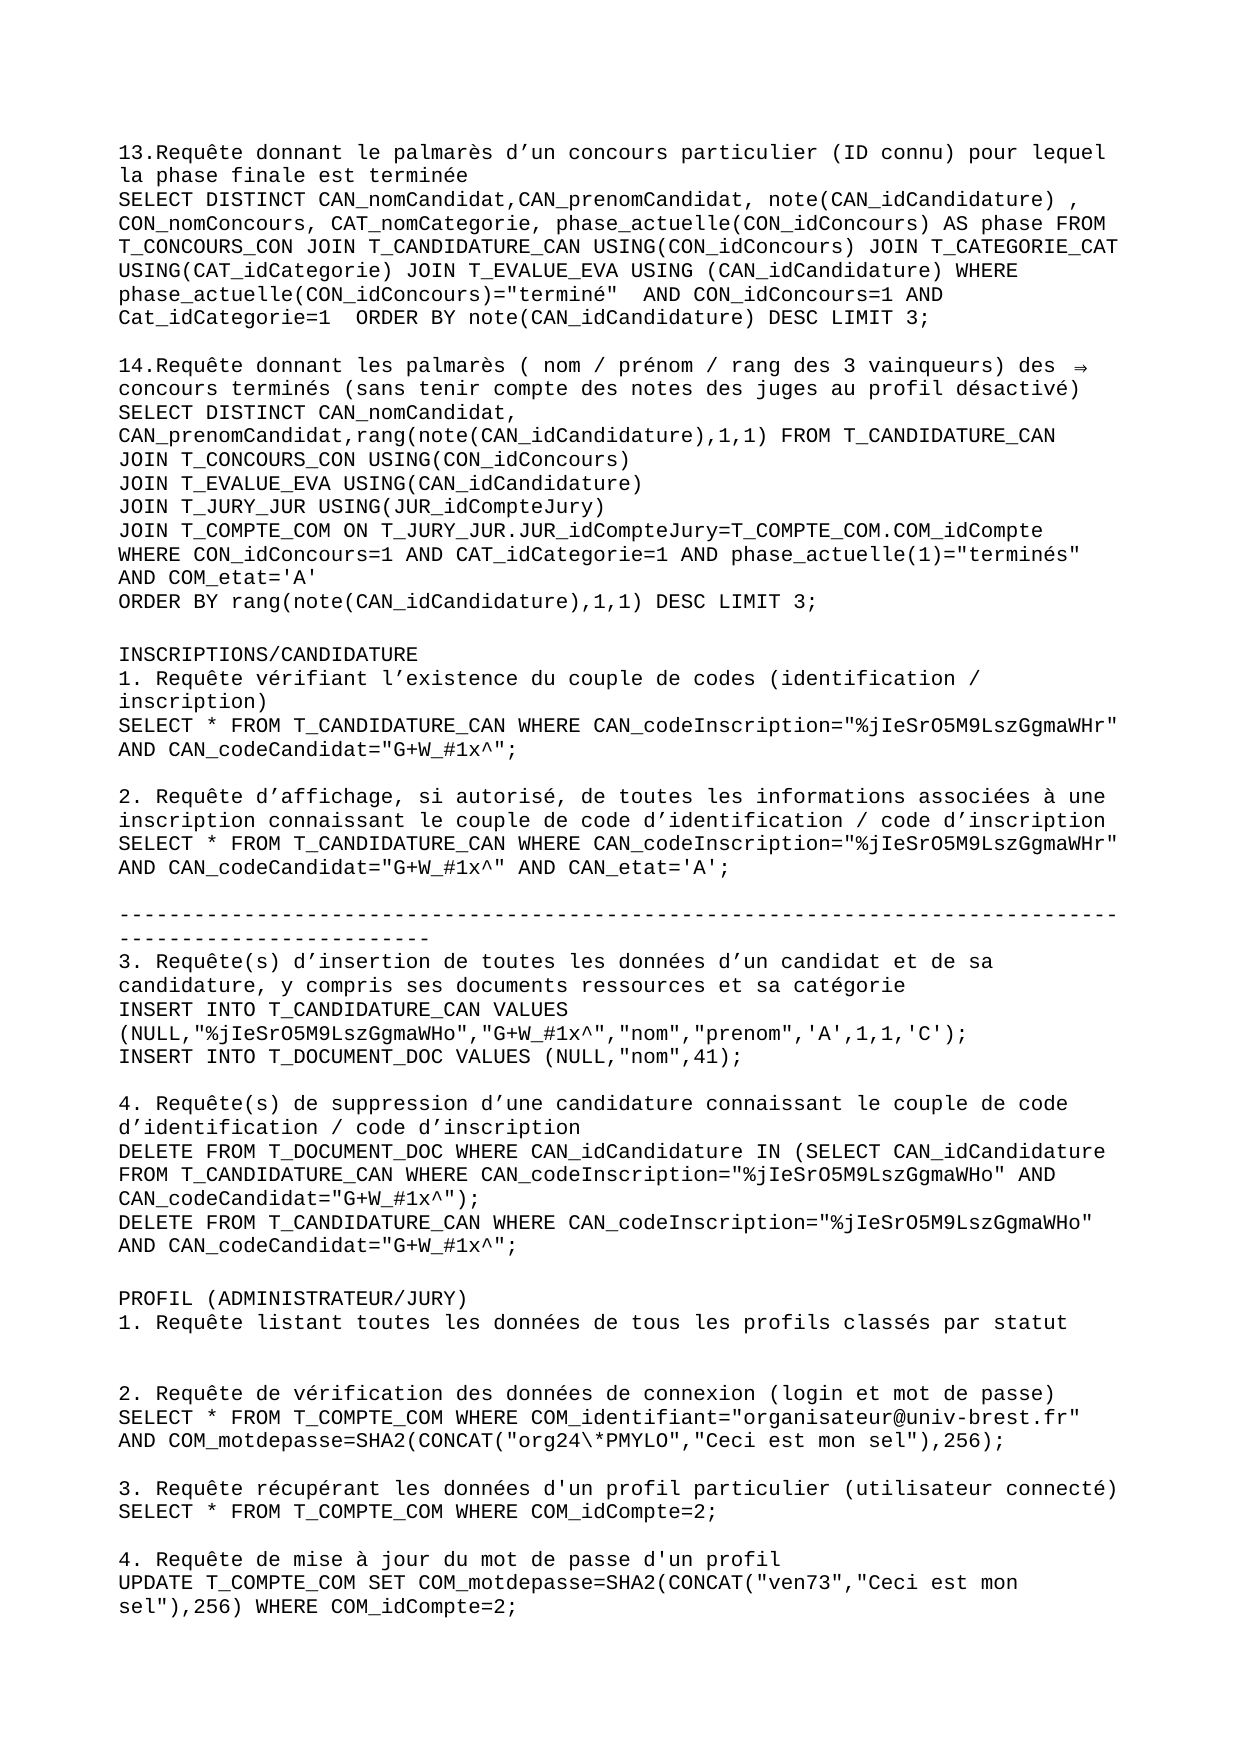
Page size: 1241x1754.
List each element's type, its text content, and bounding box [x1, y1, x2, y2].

text JOIN T_CONCOURS_CON USING(CON_idConcours) [118, 449, 1122, 473]
text 1. Requête vérifiant l’existence du couple de codes (identification / inscription) [118, 668, 1122, 715]
text 2. Requête d’affichage, si autorisé, de toutes les informations associées à une inscription connaissant le couple de code d’identification / code d’inscription [118, 786, 1122, 833]
text 3. Requête récupérant les données d'un profil particulier (utilisateur connecté) [118, 1478, 1122, 1501]
text DELETE FROM T_DOCUMENT_DOC WHERE CAN_idCandidature IN (SELECT CAN_idCandidature FROM T_CANDIDATURE_CAN WHERE CAN_codeInscription="%jIeSrO5M9LszGgmaWHo" AND CAN_codeCandidat="G+W_#1x^"); [118, 1141, 1122, 1212]
text WHERE CON_idConcours=1 AND CAT_idCategorie=1 AND phase_actuelle(1)="terminés" AND COM_etat='A' [118, 544, 1122, 591]
text ORDER BY rang(note(CAN_idCandidature),1,1) DESC LIMIT 3; [118, 591, 1122, 615]
text --------------------------------------------------------------------------------------------------------- [118, 904, 1122, 952]
text PROFIL (ADMINISTRATEUR/JURY) [118, 1288, 1122, 1312]
text 4. Requête de mise à jour du mot de passe d'un profil [118, 1548, 1122, 1572]
text INSCRIPTIONS/CANDIDATURE [118, 644, 1122, 668]
text UPDATE T_COMPTE_COM SET COM_motdepasse=SHA2(CONCAT("ven73","Ceci est mon sel"),256) WHERE COM_idCompte=2; [118, 1572, 1122, 1619]
text SELECT * FROM T_CANDIDATURE_CAN WHERE CAN_codeInscription="%jIeSrO5M9LszGgmaWHr" AND CAN_codeCandidat="G+W_#1x^" AND CAN_etat='A'; [118, 833, 1122, 881]
text SELECT DISTINCT CAN_nomCandidat,CAN_prenomCandidat, note(CAN_idCandidature) , CON_nomConcours, CAT_nomCategorie, phase_actuelle(CON_idConcours) AS phase FROM T_CONCOURS_CON JOIN T_CANDIDATURE_CAN USING(CON_idConcours) JOIN T_CATEGORIE_CAT USING(CAT_idCategorie) JOIN T_EVALUE_EVA USING (CAN_idCandidature) WHERE phase_actuelle(CON_idConcours)="terminé" AND CON_idConcours=1 AND Cat_idCategorie=1 ORDER BY note(CAN_idCandidature) DESC LIMIT 3; [118, 189, 1122, 331]
text 13.Requête donnant le palmarès d’un concours particulier (ID connu) pour lequel la phase finale est terminée [118, 142, 1122, 189]
text 3. Requête(s) d’insertion de toutes les données d’un candidat et de sa candidature, y compris ses documents ressources et sa catégorie [118, 952, 1122, 999]
text SELECT * FROM T_COMPTE_COM WHERE COM_idCompte=2; [118, 1501, 1122, 1525]
text INSERT INTO T_DOCUMENT_DOC VALUES (NULL,"nom",41); [118, 1046, 1122, 1070]
text 1. Requête listant toutes les données de tous les profils classés par statut [118, 1312, 1122, 1336]
text JOIN T_EVALUE_EVA USING(CAN_idCandidature) [118, 473, 1122, 496]
text SELECT * FROM T_COMPTE_COM WHERE COM_identifiant="organisateur@univ-brest.fr" AND COM_motdepasse=SHA2(CONCAT("org24\*PMYLO","Ceci est mon sel"),256); [118, 1407, 1122, 1454]
text 4. Requête(s) de suppression d’une candidature connaissant le couple de code d’identification / code d’inscription [118, 1093, 1122, 1141]
text SELECT DISTINCT CAN_nomCandidat, CAN_prenomCandidat,rang(note(CAN_idCandidature),1,1) FROM T_CANDIDATURE_CAN [118, 402, 1122, 449]
text 14.Requête donnant les palmarès ( nom / prénom / rang des 3 vainqueurs) des ⇒ concours terminés (sans tenir compte des notes des juges au profil désactivé) [118, 354, 1122, 402]
text INSERT INTO T_CANDIDATURE_CAN VALUES (NULL,"%jIeSrO5M9LszGgmaWHo","G+W_#1x^","nom","prenom",'A',1,1,'C'); [118, 999, 1122, 1046]
text JOIN T_COMPTE_COM ON T_JURY_JUR.JUR_idCompteJury=T_COMPTE_COM.COM_idCompte [118, 520, 1122, 544]
text 2. Requête de vérification des données de connexion (login et mot de passe) [118, 1383, 1122, 1407]
text SELECT * FROM T_CANDIDATURE_CAN WHERE CAN_codeInscription="%jIeSrO5M9LszGgmaWHr" AND CAN_codeCandidat="G+W_#1x^"; [118, 715, 1122, 762]
text DELETE FROM T_CANDIDATURE_CAN WHERE CAN_codeInscription="%jIeSrO5M9LszGgmaWHo" AND CAN_codeCandidat="G+W_#1x^"; [118, 1212, 1122, 1259]
text JOIN T_JURY_JUR USING(JUR_idCompteJury) [118, 496, 1122, 520]
